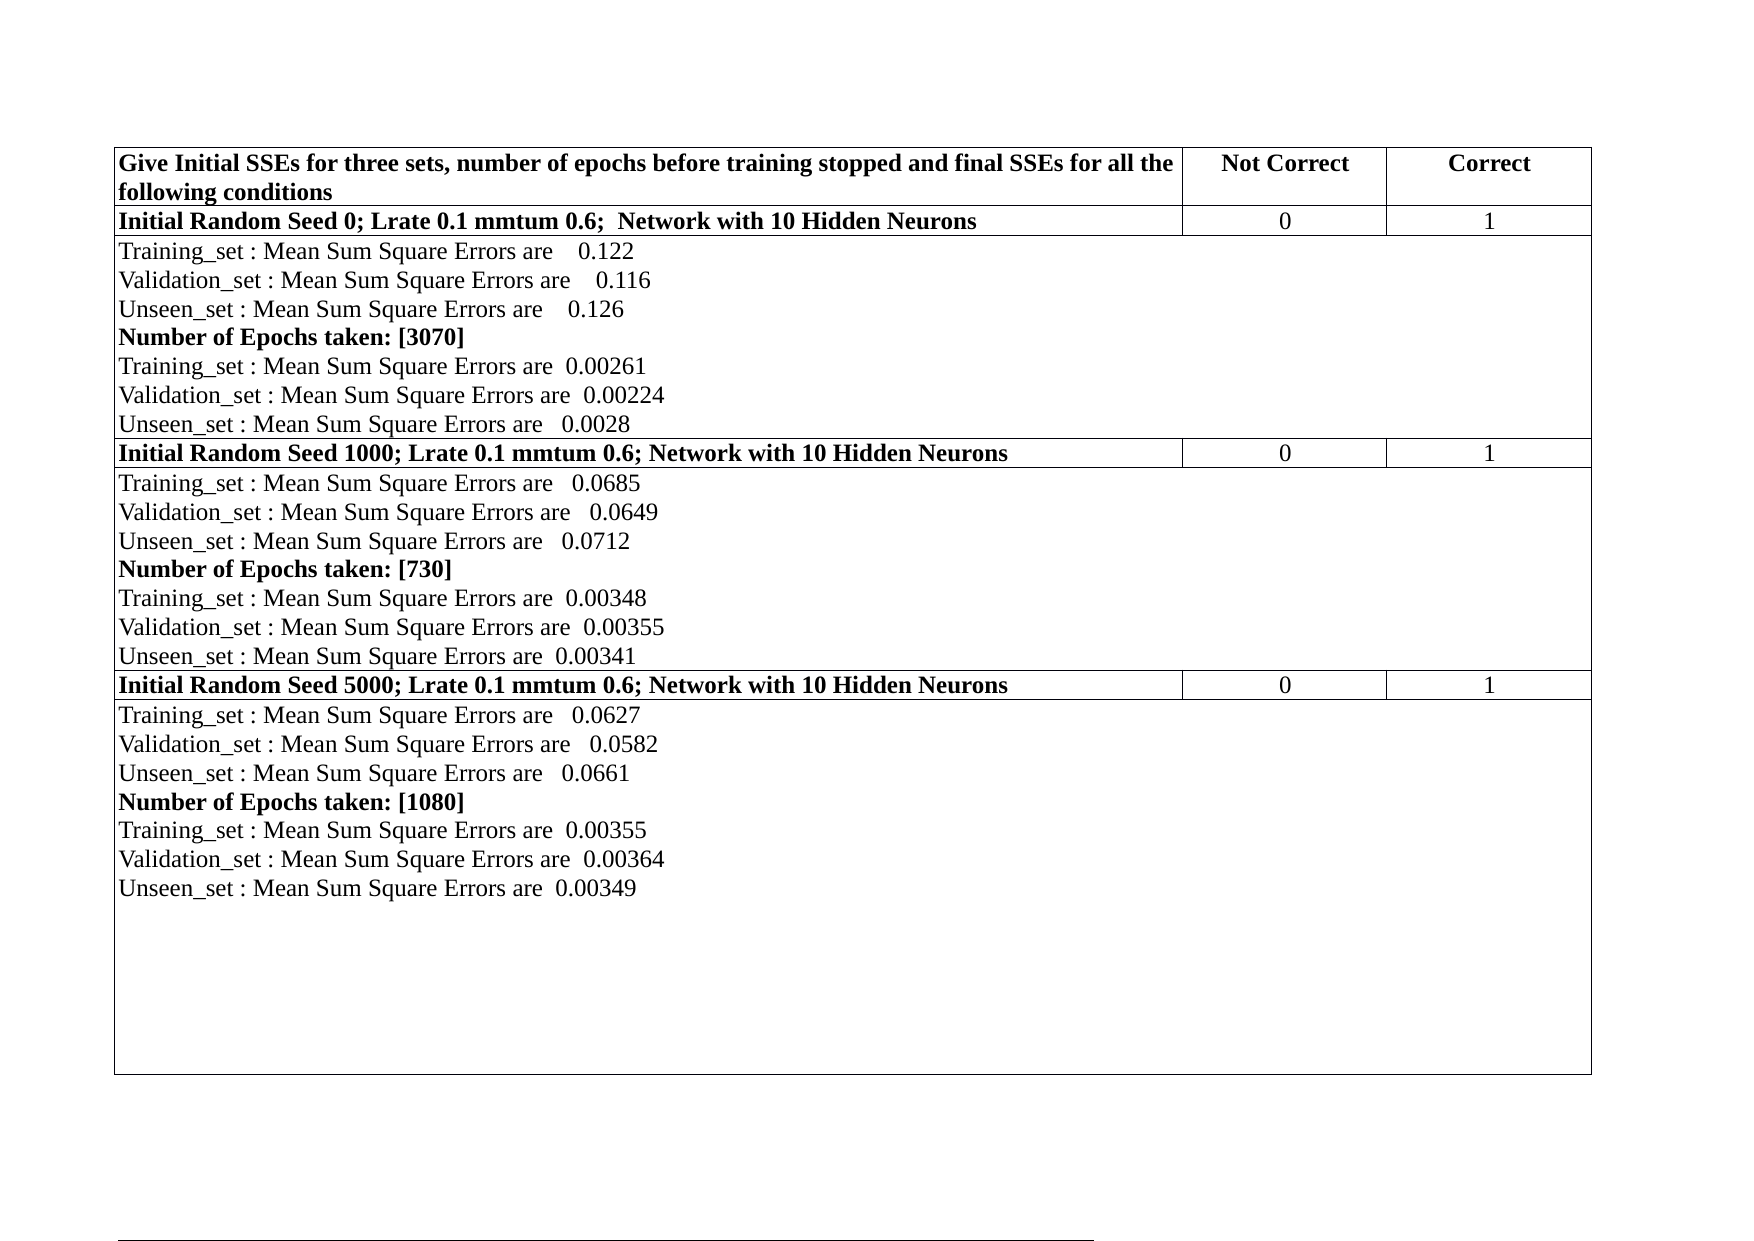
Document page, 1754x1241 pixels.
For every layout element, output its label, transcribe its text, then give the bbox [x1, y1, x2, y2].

table_cell 1 [1387, 671, 1591, 699]
table_cell 0 [1183, 206, 1386, 235]
table_header Correct [1387, 148, 1591, 205]
table_cell Training_set : Mean Sum Square Errors are 0.0627 Validation_set : Mean Sum Square Errors are 0.0582 Unseen_set : Mean Sum Square Errors are 0.0661 Number of Epochs taken: [1080] Training_set : Mean Sum Square Errors are 0.00355 Validation_set : Mean Sum Square Errors are 0.00364 Unseen_set : Mean Sum Square Errors are 0.00349 [115, 700, 1591, 1074]
table_cell 1 [1387, 439, 1591, 467]
table_cell 0 [1183, 671, 1386, 699]
table_header Give Initial SSEs for three sets, number of epochs before training stopped and final SSEs for all the following conditions [115, 148, 1182, 205]
table_cell 0 [1183, 439, 1386, 467]
table_cell Training_set : Mean Sum Square Errors are 0.0685 Validation_set : Mean Sum Square Errors are 0.0649 Unseen_set : Mean Sum Square Errors are 0.0712 Number of Epochs taken: [730] Training_set : Mean Sum Square Errors are 0.00348 Validation_set : Mean Sum Square Errors are 0.00355 Unseen_set : Mean Sum Square Errors are 0.00341 [115, 468, 1591, 669]
table_cell Initial Random Seed 0; Lrate 0.1 mmtum 0.6; Network with 10 Hidden Neurons [115, 206, 1182, 235]
table_cell Initial Random Seed 5000; Lrate 0.1 mmtum 0.6; Network with 10 Hidden Neurons [115, 671, 1182, 699]
table_cell Training_set : Mean Sum Square Errors are 0.122 Validation_set : Mean Sum Square Errors are 0.116 Unseen_set : Mean Sum Square Errors are 0.126 Number of Epochs taken: [3070] Training_set : Mean Sum Square Errors are 0.00261 Validation_set : Mean Sum Square Errors are 0.00224 Unseen_set : Mean Sum Square Errors are 0.0028 [115, 236, 1591, 437]
table_cell 1 [1387, 206, 1591, 235]
table_cell Initial Random Seed 1000; Lrate 0.1 mmtum 0.6; Network with 10 Hidden Neurons [115, 439, 1182, 467]
table_header Not Correct [1183, 148, 1386, 205]
